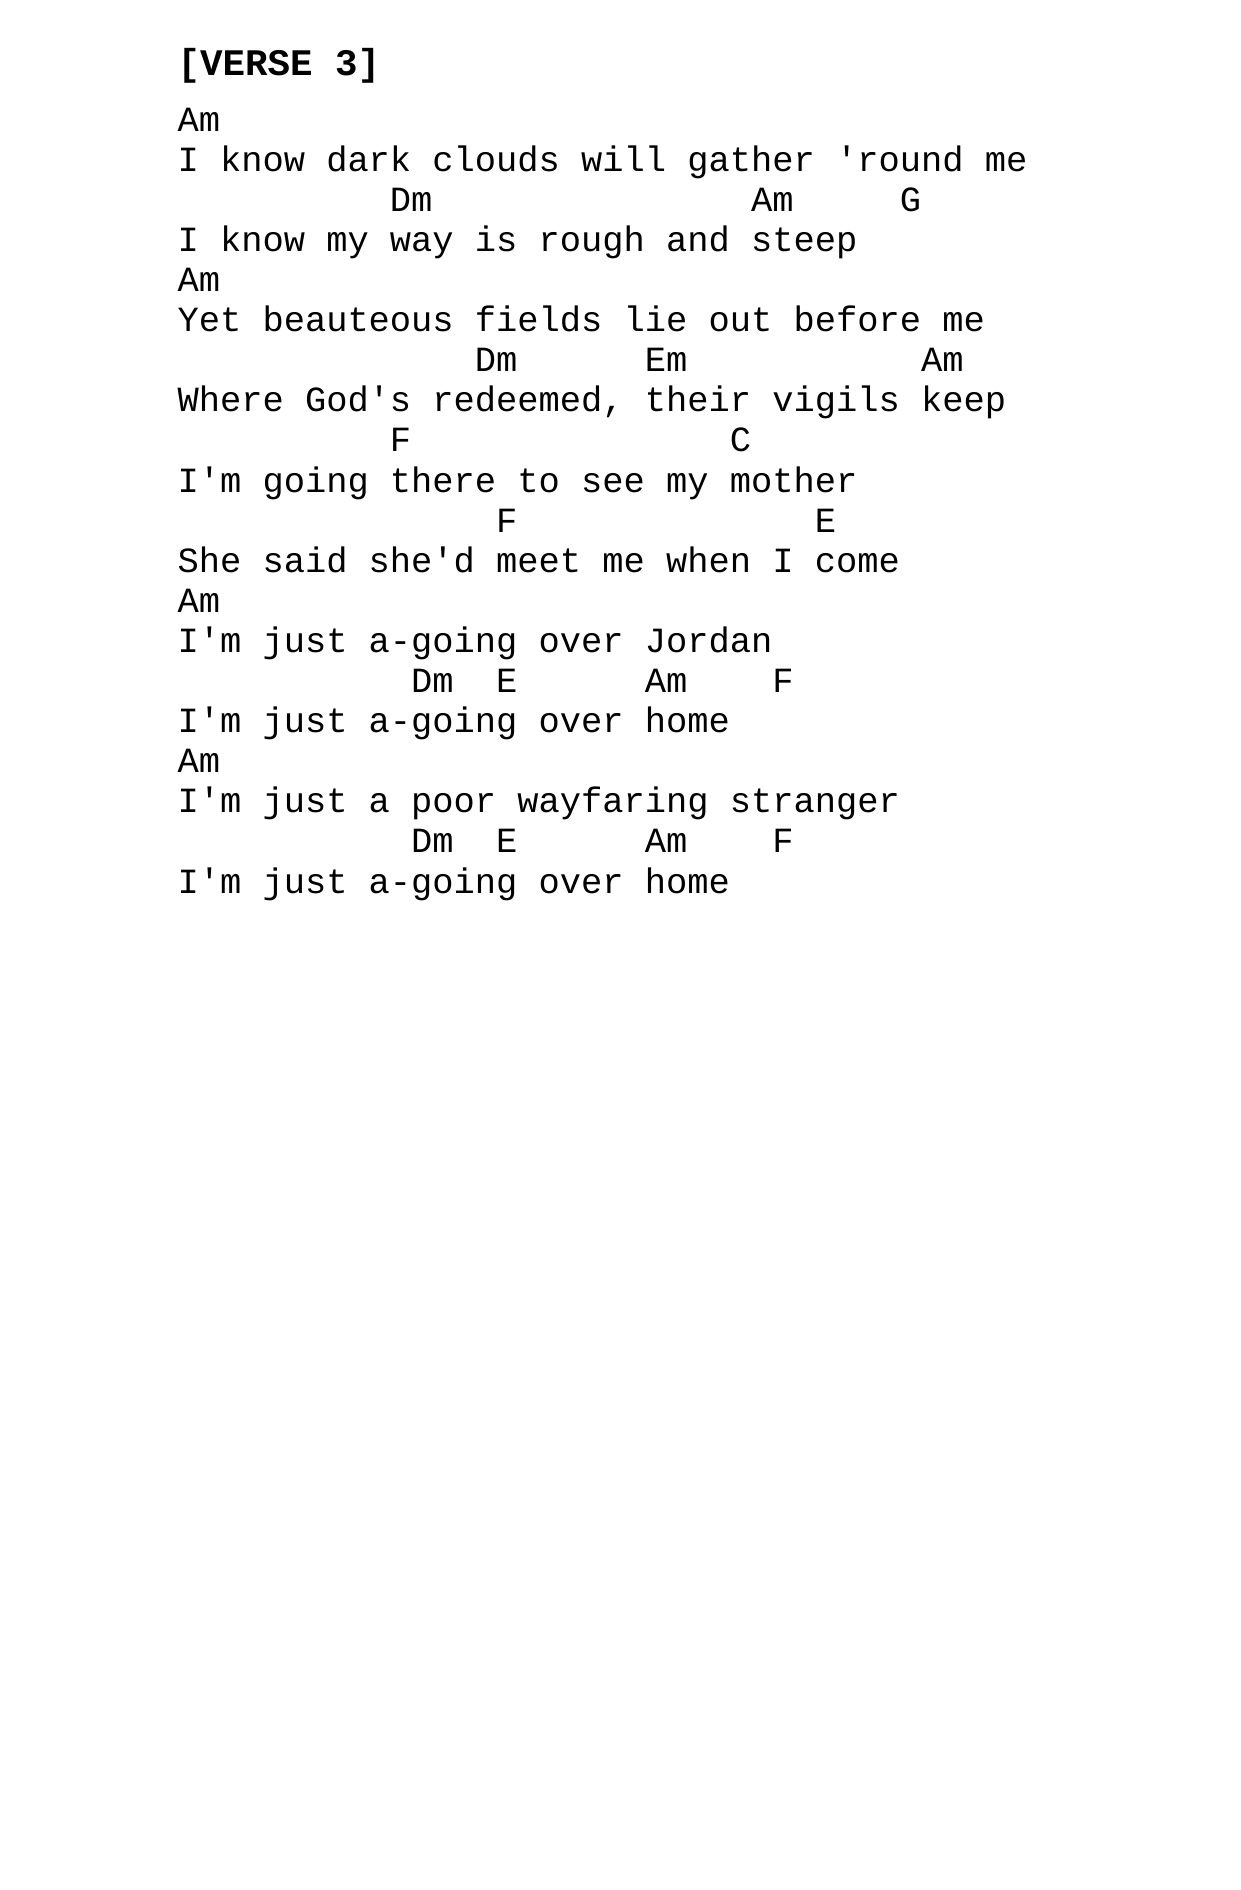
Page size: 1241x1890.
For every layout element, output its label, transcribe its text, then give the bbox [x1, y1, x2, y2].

text She said she'd meet me when I come [177, 543, 1196, 583]
text Yet beauteous fields lie out before me [177, 302, 1196, 342]
text Dm E Am F [177, 823, 1196, 863]
text F E [177, 503, 1196, 543]
text I'm going there to see my mother [177, 462, 1196, 503]
text I'm just a-going over home [177, 863, 1196, 904]
text I'm just a-going over Jordan [177, 623, 1196, 663]
text Where God's redeemed, their vigils keep [177, 382, 1196, 422]
text Am [177, 102, 1196, 142]
text Dm Em Am [177, 342, 1196, 382]
text I know dark clouds will gather 'round me [177, 142, 1196, 182]
text I'm just a-going over home [177, 703, 1196, 743]
subtitle [VERSE 3] [177, 44, 1196, 87]
text Am [177, 262, 1196, 302]
text I'm just a poor wayfaring stranger [177, 783, 1196, 823]
text I know my way is rough and steep [177, 222, 1196, 262]
text Am [177, 743, 1196, 783]
text F C [177, 422, 1196, 462]
text Dm E Am F [177, 663, 1196, 703]
text Am [177, 583, 1196, 623]
text Dm Am G [177, 182, 1196, 222]
